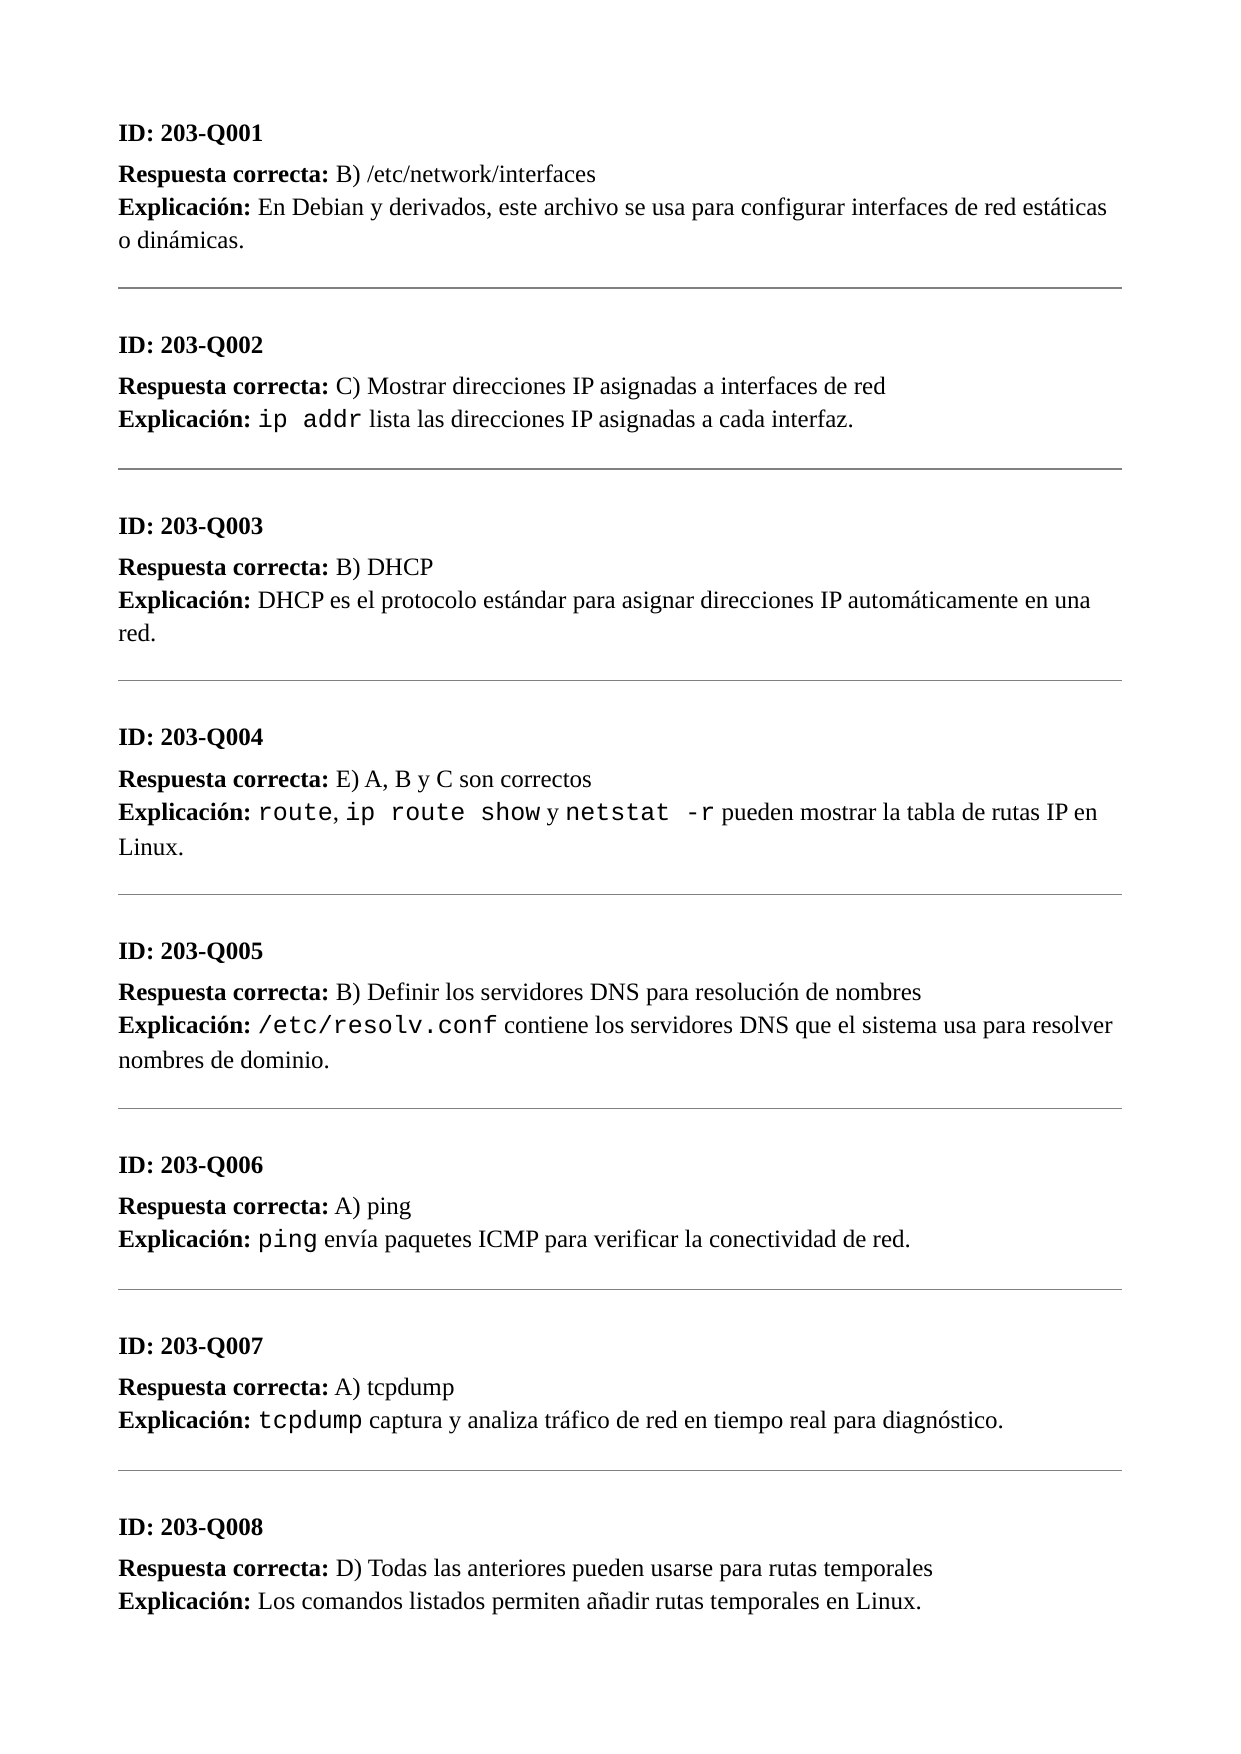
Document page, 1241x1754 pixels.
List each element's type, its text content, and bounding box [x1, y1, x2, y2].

text Respuesta correcta: A) ping Explicación: ping envía paquetes ICMP para verificar la conectividad de red. [118, 1191, 1122, 1255]
text Respuesta correcta: A) tcpdump Explicación: tcpdump captura y analiza tráfico de red en tiempo real para diagnóstico. [118, 1372, 1122, 1436]
text Respuesta correcta: E) A, B y C son correctos Explicación: route, ip route show y netstat -r pueden mostrar la tabla de rutas IP en Linux. [118, 764, 1122, 861]
subtitle ID: 203-Q002 [118, 330, 1122, 358]
subtitle ID: 203-Q007 [118, 1331, 1122, 1360]
subtitle ID: 203-Q001 [118, 118, 1122, 147]
subtitle ID: 203-Q003 [118, 511, 1122, 539]
subtitle ID: 203-Q005 [118, 936, 1122, 965]
text Respuesta correcta: B) DHCP Explicación: DHCP es el protocolo estándar para asignar direcciones IP automáticamente en una red. [118, 552, 1122, 647]
text Respuesta correcta: D) Todas las anteriores pueden usarse para rutas temporales Explicación: Los comandos listados permiten añadir rutas temporales en Linux. [118, 1553, 1122, 1615]
subtitle ID: 203-Q006 [118, 1150, 1122, 1179]
text Respuesta correcta: B) Definir los servidores DNS para resolución de nombres Explicación: /etc/resolv.conf contiene los servidores DNS que el sistema usa para resolver nombres de dominio. [118, 977, 1122, 1074]
text Respuesta correcta: C) Mostrar direcciones IP asignadas a interfaces de red Explicación: ip addr lista las direcciones IP asignadas a cada interfaz. [118, 371, 1122, 435]
text Respuesta correcta: B) /etc/network/interfaces Explicación: En Debian y derivados, este archivo se usa para configurar interfaces de red estáticas o dinámicas. [118, 159, 1122, 254]
subtitle ID: 203-Q008 [118, 1512, 1122, 1541]
subtitle ID: 203-Q004 [118, 722, 1122, 751]
